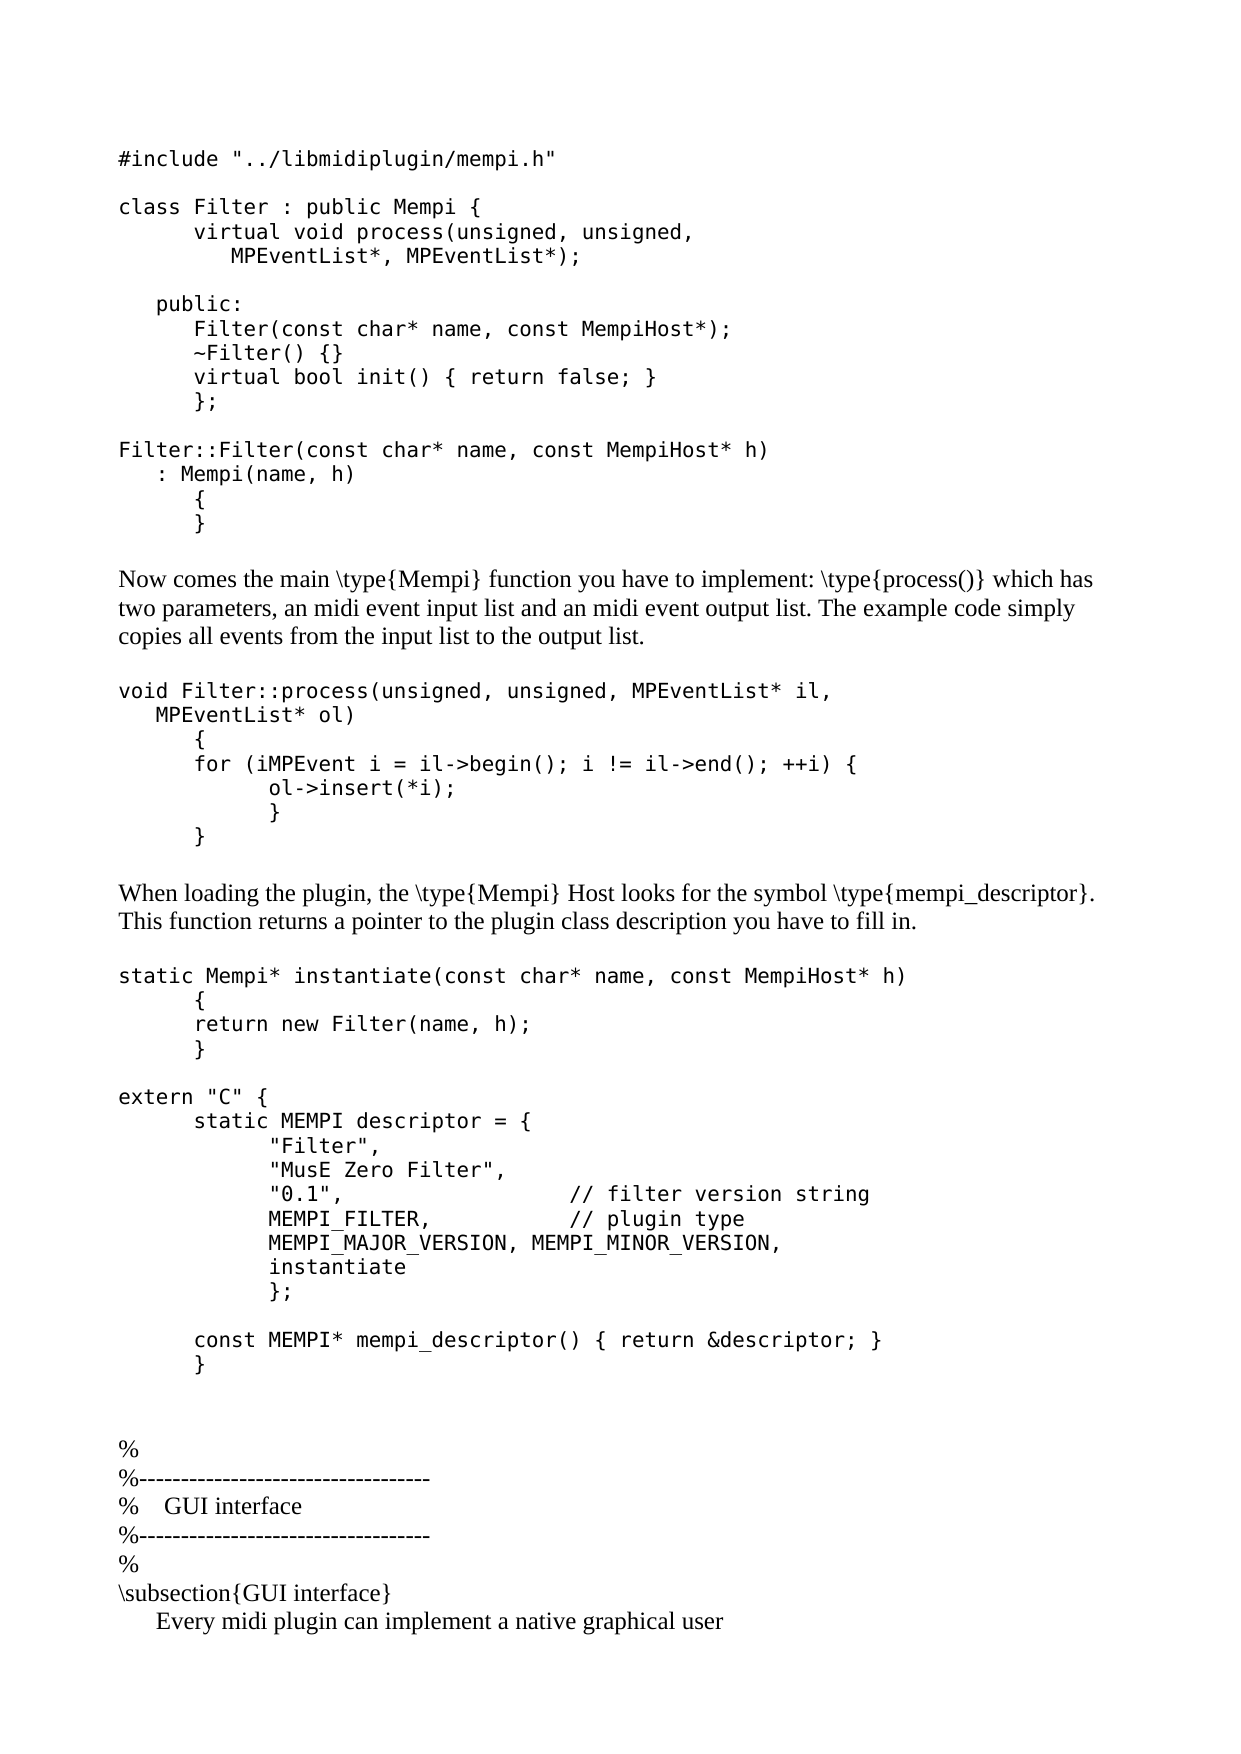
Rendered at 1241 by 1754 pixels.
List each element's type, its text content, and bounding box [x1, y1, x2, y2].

text instantiate [118, 1255, 1122, 1279]
text Every midi plugin can implement a native graphical user [118, 1606, 1122, 1635]
text extern "C" { [118, 1085, 1122, 1109]
text return new Filter(name, h); [118, 1012, 1122, 1037]
text }; [118, 389, 1122, 414]
text ~Filter() {} [118, 341, 1122, 365]
text ol->insert(*i); [118, 776, 1122, 800]
text "MusE Zero Filter", [118, 1158, 1122, 1182]
text % [118, 1549, 1122, 1578]
text } [118, 511, 1122, 535]
text } [118, 1352, 1122, 1376]
text % GUI interface [118, 1491, 1122, 1520]
text { [118, 487, 1122, 511]
text }; [118, 1279, 1122, 1304]
text { [118, 988, 1122, 1012]
text } [118, 1037, 1122, 1061]
text Filter::Filter(const char* name, const MempiHost* h) [118, 438, 1122, 462]
text virtual bool init() { return false; } [118, 365, 1122, 389]
text #include "../libmidiplugin/mempi.h" [118, 147, 1122, 171]
text Now comes the main \type{Mempi} function you have to implement: \type{process()} which has two parameters, an midi event input list and an midi event output list. The example code simply copies all events from the input list to the output list. [118, 564, 1122, 650]
text : Mempi(name, h) [118, 462, 1122, 487]
text When loading the plugin, the \type{Mempi} Host looks for the symbol \type{mempi_descriptor}. This function returns a pointer to the plugin class description you have to fill in. [118, 878, 1122, 935]
text static MEMPI descriptor = { [118, 1109, 1122, 1134]
text } [118, 800, 1122, 824]
text % [118, 1434, 1122, 1463]
text Filter(const char* name, const MempiHost*); [118, 317, 1122, 341]
text { [118, 727, 1122, 752]
text const MEMPI* mempi_descriptor() { return &descriptor; } [118, 1328, 1122, 1352]
text static Mempi* instantiate(const char* name, const MempiHost* h) [118, 964, 1122, 988]
text virtual void process(unsigned, unsigned, [118, 220, 1122, 244]
text MEMPI_MAJOR_VERSION, MEMPI_MINOR_VERSION, [118, 1231, 1122, 1255]
text MPEventList*, MPEventList*); [118, 244, 1122, 268]
text public: [118, 292, 1122, 317]
text MEMPI_FILTER, // plugin type [118, 1207, 1122, 1231]
text void Filter::process(unsigned, unsigned, MPEventList* il, [118, 679, 1122, 703]
text %----------------------------------- [118, 1463, 1122, 1491]
text class Filter : public Mempi { [118, 195, 1122, 220]
text \subsection{GUI interface} [118, 1578, 1122, 1606]
text "0.1", // filter version string [118, 1182, 1122, 1207]
text } [118, 824, 1122, 849]
text for (iMPEvent i = il->begin(); i != il->end(); ++i) { [118, 752, 1122, 776]
text "Filter", [118, 1134, 1122, 1158]
text MPEventList* ol) [118, 703, 1122, 727]
text %----------------------------------- [118, 1520, 1122, 1549]
